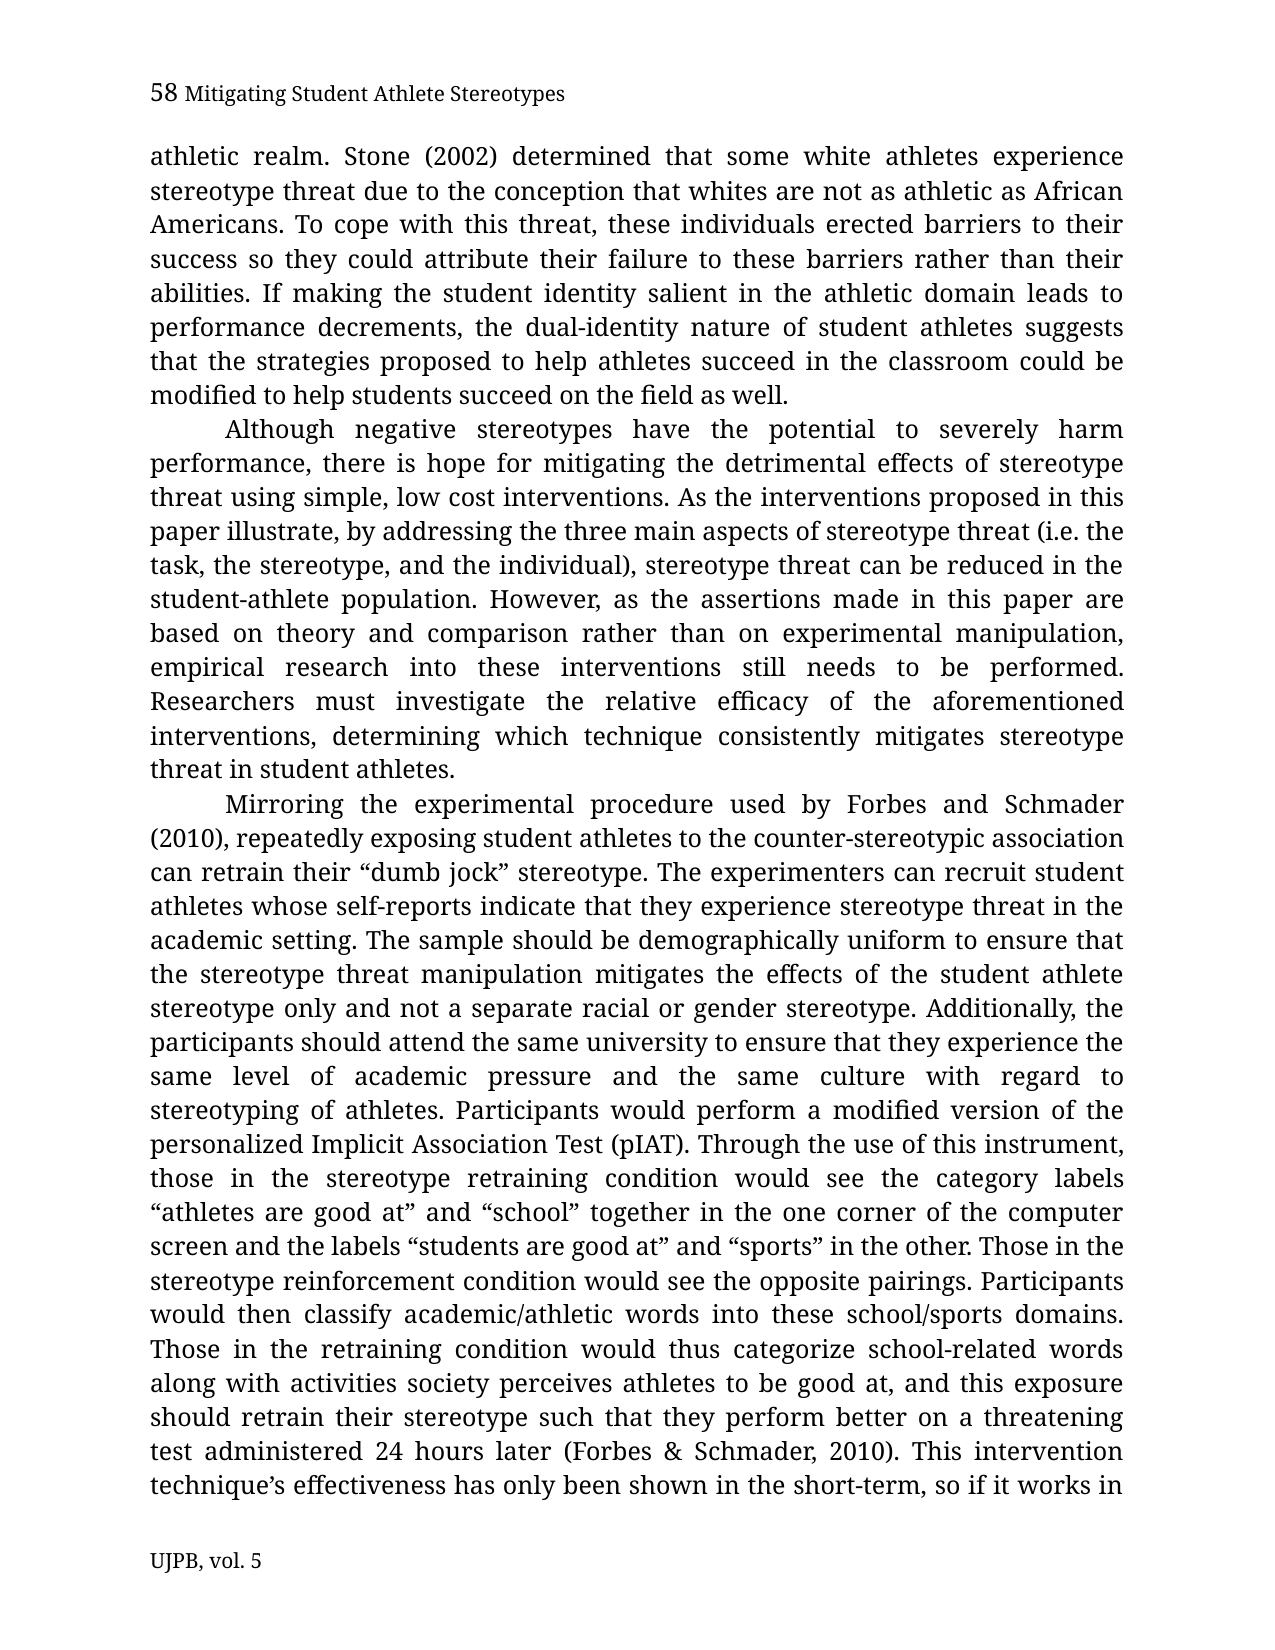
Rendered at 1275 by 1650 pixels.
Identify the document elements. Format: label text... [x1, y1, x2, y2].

text Although negative stereotypes have the potential to severely harm performance, there is hope for mitigating the detrimental effects of stereotype threat using simple, low cost interventions. As the interventions proposed in this paper illustrate, by addressing the three main aspects of stereotype threat (i.e. the task, the stereotype, and the individual), stereotype threat can be reduced in the student-athlete population. However, as the assertions made in this paper are based on theory and comparison rather than on experimental manipulation, empirical research into these interventions still needs to be performed. Researchers must investigate the relative efficacy of the aforementioned interventions, determining which technique consistently mitigates stereotype threat in student athletes. [150, 412, 1125, 786]
text Mirroring the experimental procedure used by Forbes and Schmader (2010), repeatedly exposing student athletes to the counter-stereotypic association can retrain their “dumb jock” stereotype. The experimenters can recruit student athletes whose self-reports indicate that they experience stereotype threat in the academic setting. The sample should be demographically uniform to ensure that the stereotype threat manipulation mitigates the effects of the student athlete stereotype only and not a separate racial or gender stereotype. Additionally, the participants should attend the same university to ensure that they experience the same level of academic pressure and the same culture with regard to stereotyping of athletes. Participants would perform a modified version of the personalized Implicit Association Test (pIAT). Through the use of this instrument, those in the stereotype retraining condition would see the category labels “athletes are good at” and “school” together in the one corner of the computer screen and the labels “students are good at” and “sports” in the other. Those in the stereotype reinforcement condition would see the opposite pairings. Participants would then classify academic/athletic words into these school/sports domains. Those in the retraining condition would thus categorize school-related words along with activities society perceives athletes to be good at, and this exposure should retrain their stereotype such that they perform better on a threatening test administered 24 hours later (Forbes & Schmader, 2010). This intervention technique’s effectiveness has only been shown in the short-term, so if it works in [150, 786, 1125, 1502]
text athletic realm. Stone (2002) determined that some white athletes experience stereotype threat due to the conception that whites are not as athletic as African Americans. To cope with this threat, these individuals erected barriers to their success so they could attribute their failure to these barriers rather than their abilities. If making the student identity salient in the athletic domain leads to performance decrements, the dual-identity nature of student athletes suggests that the strategies proposed to help athletes succeed in the classroom could be modified to help students succeed on the field as well. [150, 139, 1125, 412]
